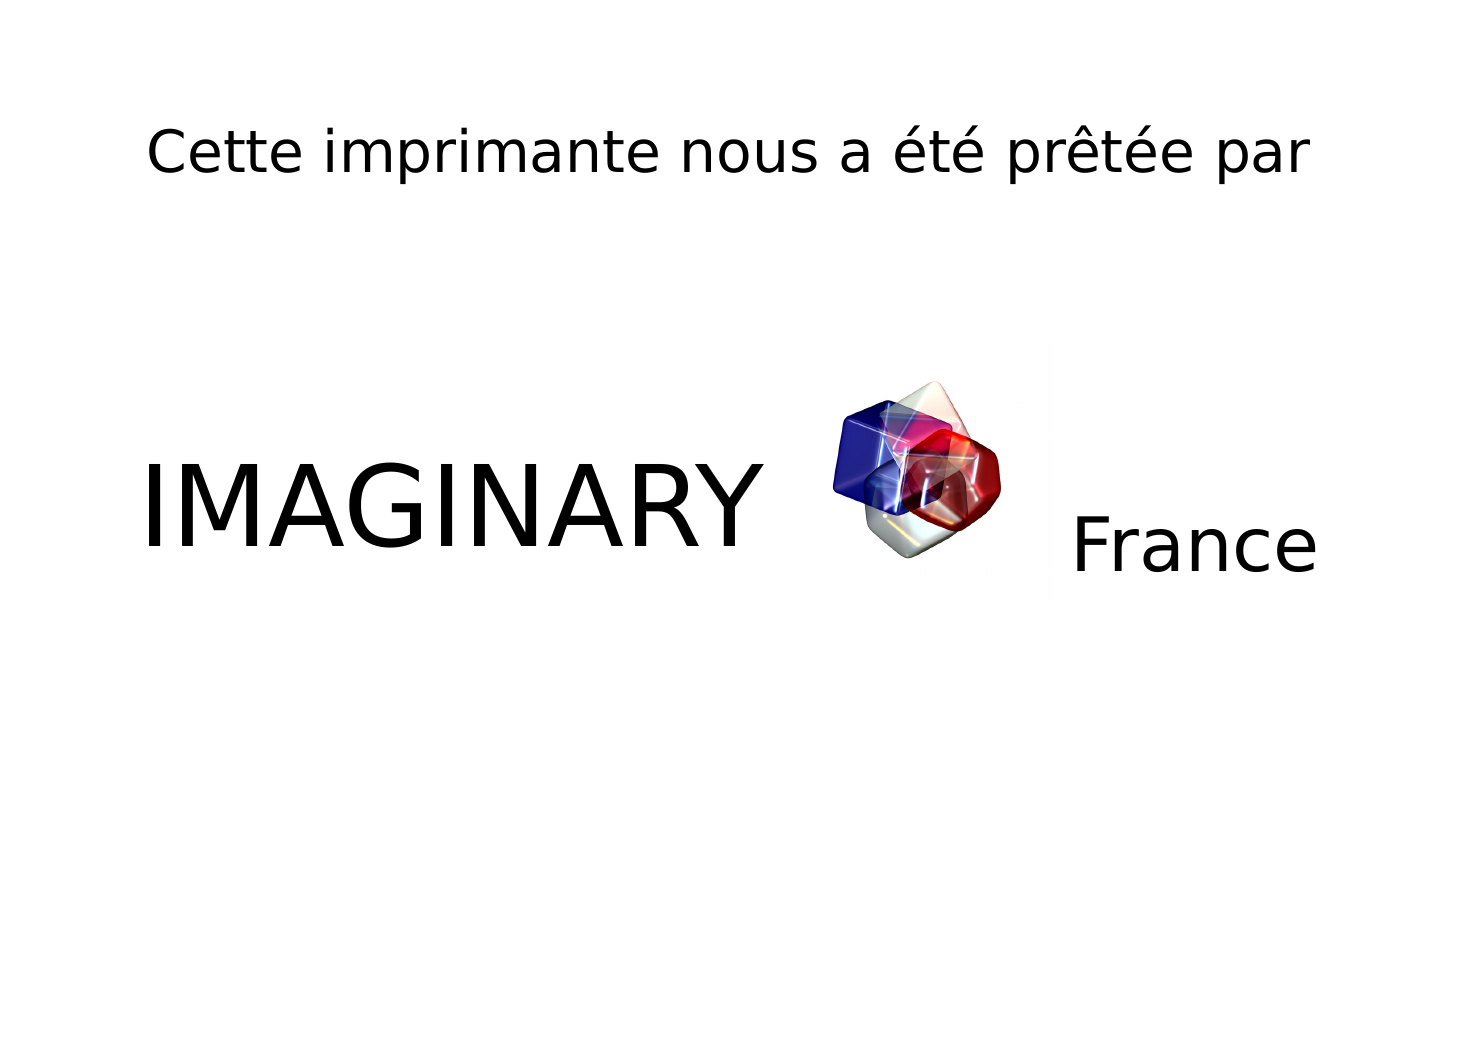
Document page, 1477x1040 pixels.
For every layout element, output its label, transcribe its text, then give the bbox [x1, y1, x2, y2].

text Cette imprimante nous a été prêtée par [118, 118, 1358, 186]
table_header France [980, 322, 1410, 694]
picture [789, 337, 1053, 601]
table_header IMAGINARY [124, 322, 779, 694]
table_header [779, 322, 980, 694]
